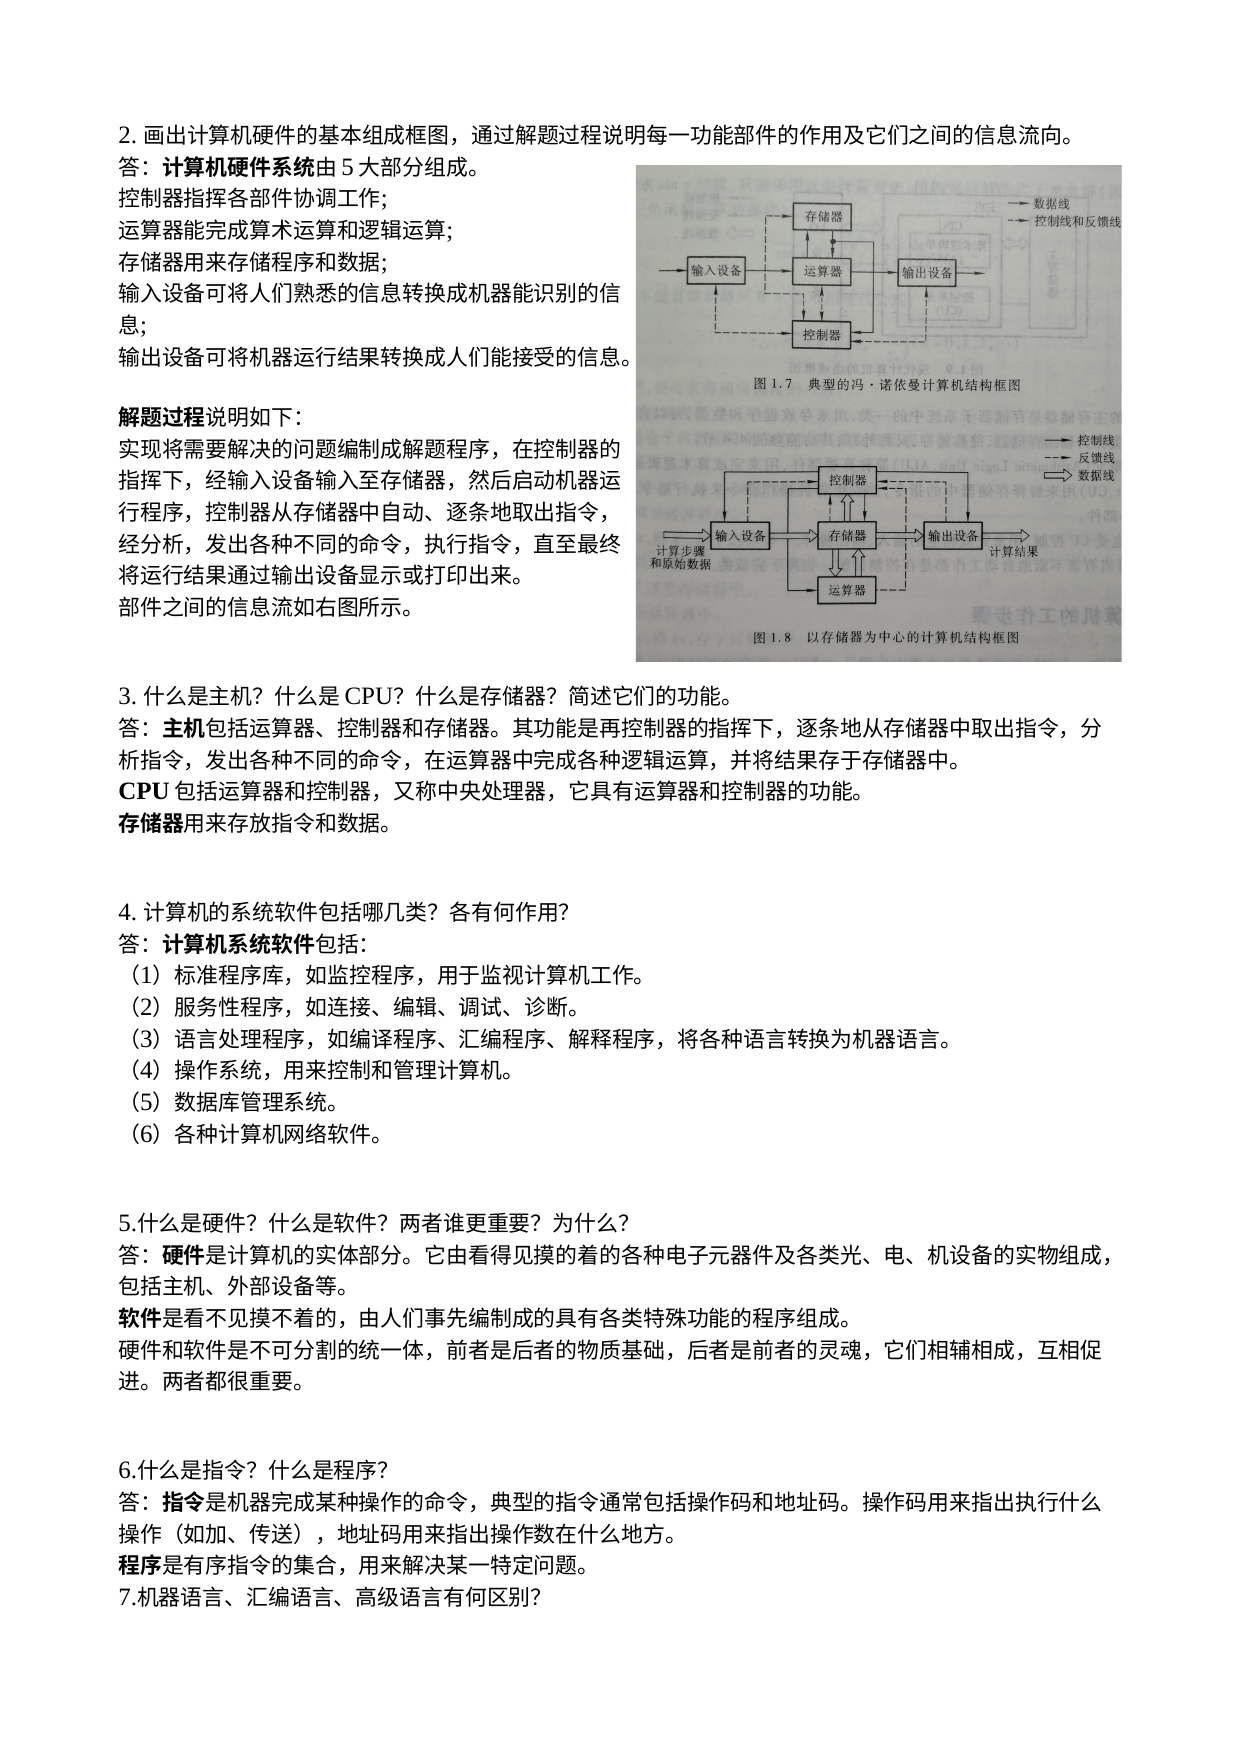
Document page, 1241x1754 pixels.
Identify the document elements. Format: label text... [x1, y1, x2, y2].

text （5）数据库管理系统。 [118, 1085, 1122, 1117]
text 答：计算机系统软件包括： [118, 927, 1122, 958]
text 6.什么是指令？什么是程序？ [118, 1453, 1122, 1485]
text 运算器能完成算术运算和逻辑运算; [118, 213, 635, 245]
text （1）标准程序库，如监控程序，用于监视计算机工作。 [118, 958, 1122, 990]
text 输入设备可将人们熟悉的信息转换成机器能识别的信息; [118, 276, 635, 340]
text 答：计算机硬件系统由5大部分组成。 [118, 150, 1122, 181]
text 输出设备可将机器运行结果转换成人们能接受的信息。 [118, 340, 635, 371]
text 存储器用来存储程序和数据; [118, 245, 635, 276]
text （4）操作系统，用来控制和管理计算机。 [118, 1053, 1122, 1085]
text 答：硬件是计算机的实体部分。它由看得见摸的着的各种电子元器件及各类光、电、机设备的实物组成，包括主机、外部设备等。 [118, 1238, 1122, 1301]
picture [635, 165, 1122, 662]
text 硬件和软件是不可分割的统一体，前者是后者的物质基础，后者是前者的灵魂，它们相辅相成，互相促进。两者都很重要。 [118, 1333, 1122, 1396]
text CPU包括运算器和控制器，又称中央处理器，它具有运算器和控制器的功能。 [118, 774, 1122, 806]
text 部件之间的信息流如右图所示。 [118, 590, 635, 622]
text 控制器指挥各部件协调工作; [118, 181, 635, 213]
text 2. 画出计算机硬件的基本组成框图，通过解题过程说明每一功能部件的作用及它们之间的信息流向。 [118, 118, 1122, 150]
text 程序是有序指令的集合，用来解决某一特定问题。 [118, 1548, 1122, 1580]
text （2）服务性程序，如连接、编辑、调试、诊断。 [118, 990, 1122, 1022]
text 答：主机包括运算器、控制器和存储器。其功能是再控制器的指挥下，逐条地从存储器中取出指令，分析指令，发出各种不同的命令，在运算器中完成各种逻辑运算，并将结果存于存储器中。 [118, 711, 1122, 774]
text 7.机器语言、汇编语言、高级语言有何区别？ [118, 1580, 1122, 1612]
text 3. 什么是主机？什么是CPU？什么是存储器？简述它们的功能。 [118, 679, 1122, 711]
text 4. 计算机的系统软件包括哪几类？各有何作用？ [118, 895, 1122, 927]
text 存储器用来存放指令和数据。 [118, 806, 1122, 838]
text 解题过程说明如下： [118, 400, 635, 432]
text （3）语言处理程序，如编译程序、汇编程序、解释程序，将各种语言转换为机器语言。 [118, 1022, 1122, 1053]
text （6）各种计算机网络软件。 [118, 1117, 1122, 1148]
text 答：指令是机器完成某种操作的命令，典型的指令通常包括操作码和地址码。操作码用来指出执行什么操作（如加、传送），地址码用来指出操作数在什么地方。 [118, 1485, 1122, 1548]
text 软件是看不见摸不着的，由人们事先编制成的具有各类特殊功能的程序组成。 [118, 1301, 1122, 1333]
text 实现将需要解决的问题编制成解题程序，在控制器的指挥下，经输入设备输入至存储器，然后启动机器运行程序，控制器从存储器中自动、逐条地取出指令，经分析，发出各种不同的命令，执行指令，直至最终将运行结果通过输出设备显示或打印出来。 [118, 432, 635, 590]
text 5.什么是硬件？什么是软件？两者谁更重要？为什么？ [118, 1206, 1122, 1238]
